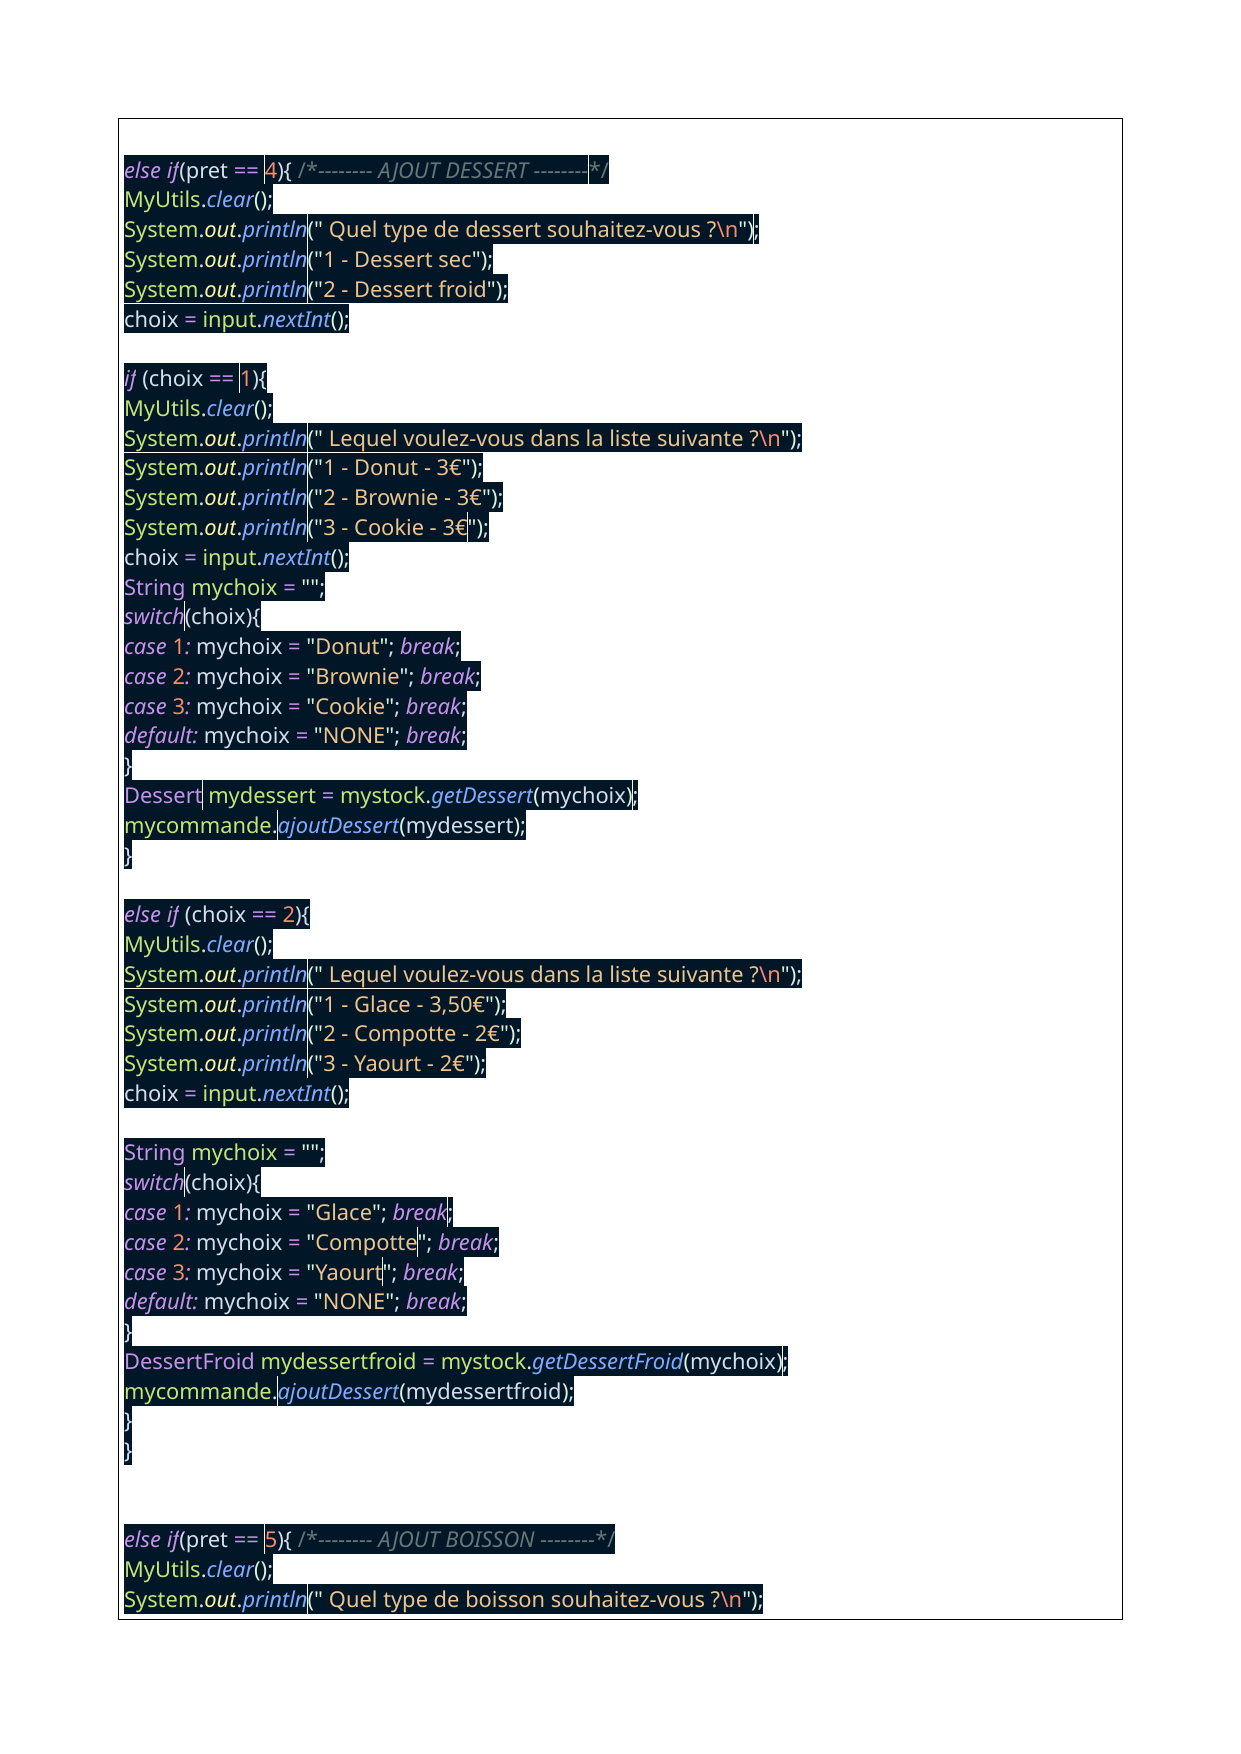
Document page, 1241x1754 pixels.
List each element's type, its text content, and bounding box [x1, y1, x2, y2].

table_header else if(pret == 4){ /*-------- AJOUT DESSERT --------*/ MyUtils.clear(); System.out.println(" Quel type de dessert souhaitez-vous ?\n"); System.out.println("1 - Dessert sec"); System.out.println("2 - Dessert froid"); choix = input.nextInt(); if (choix == 1){ MyUtils.clear(); System.out.println(" Lequel voulez-vous dans la liste suivante ?\n"); System.out.println("1 - Donut - 3€"); System.out.println("2 - Brownie - 3€"); System.out.println("3 - Cookie - 3€"); choix = input.nextInt(); String mychoix = ""; switch(choix){ case 1: mychoix = "Donut"; break; case 2: mychoix = "Brownie"; break; case 3: mychoix = "Cookie"; break; default: mychoix = "NONE"; break; } Dessert mydessert = mystock.getDessert(mychoix); mycommande.ajoutDessert(mydessert); } else if (choix == 2){ MyUtils.clear(); System.out.println(" Lequel voulez-vous dans la liste suivante ?\n"); System.out.println("1 - Glace - 3,50€"); System.out.println("2 - Compotte - 2€"); System.out.println("3 - Yaourt - 2€"); choix = input.nextInt(); String mychoix = ""; switch(choix){ case 1: mychoix = "Glace"; break; case 2: mychoix = "Compotte"; break; case 3: mychoix = "Yaourt"; break; default: mychoix = "NONE"; break; } DessertFroid mydessertfroid = mystock.getDessertFroid(mychoix); mycommande.ajoutDessert(mydessertfroid); } } else if(pret == 5){ /*-------- AJOUT BOISSON --------*/ MyUtils.clear(); System.out.println(" Quel type de boisson souhaitez-vous ?\n"); [119, 119, 1122, 1619]
